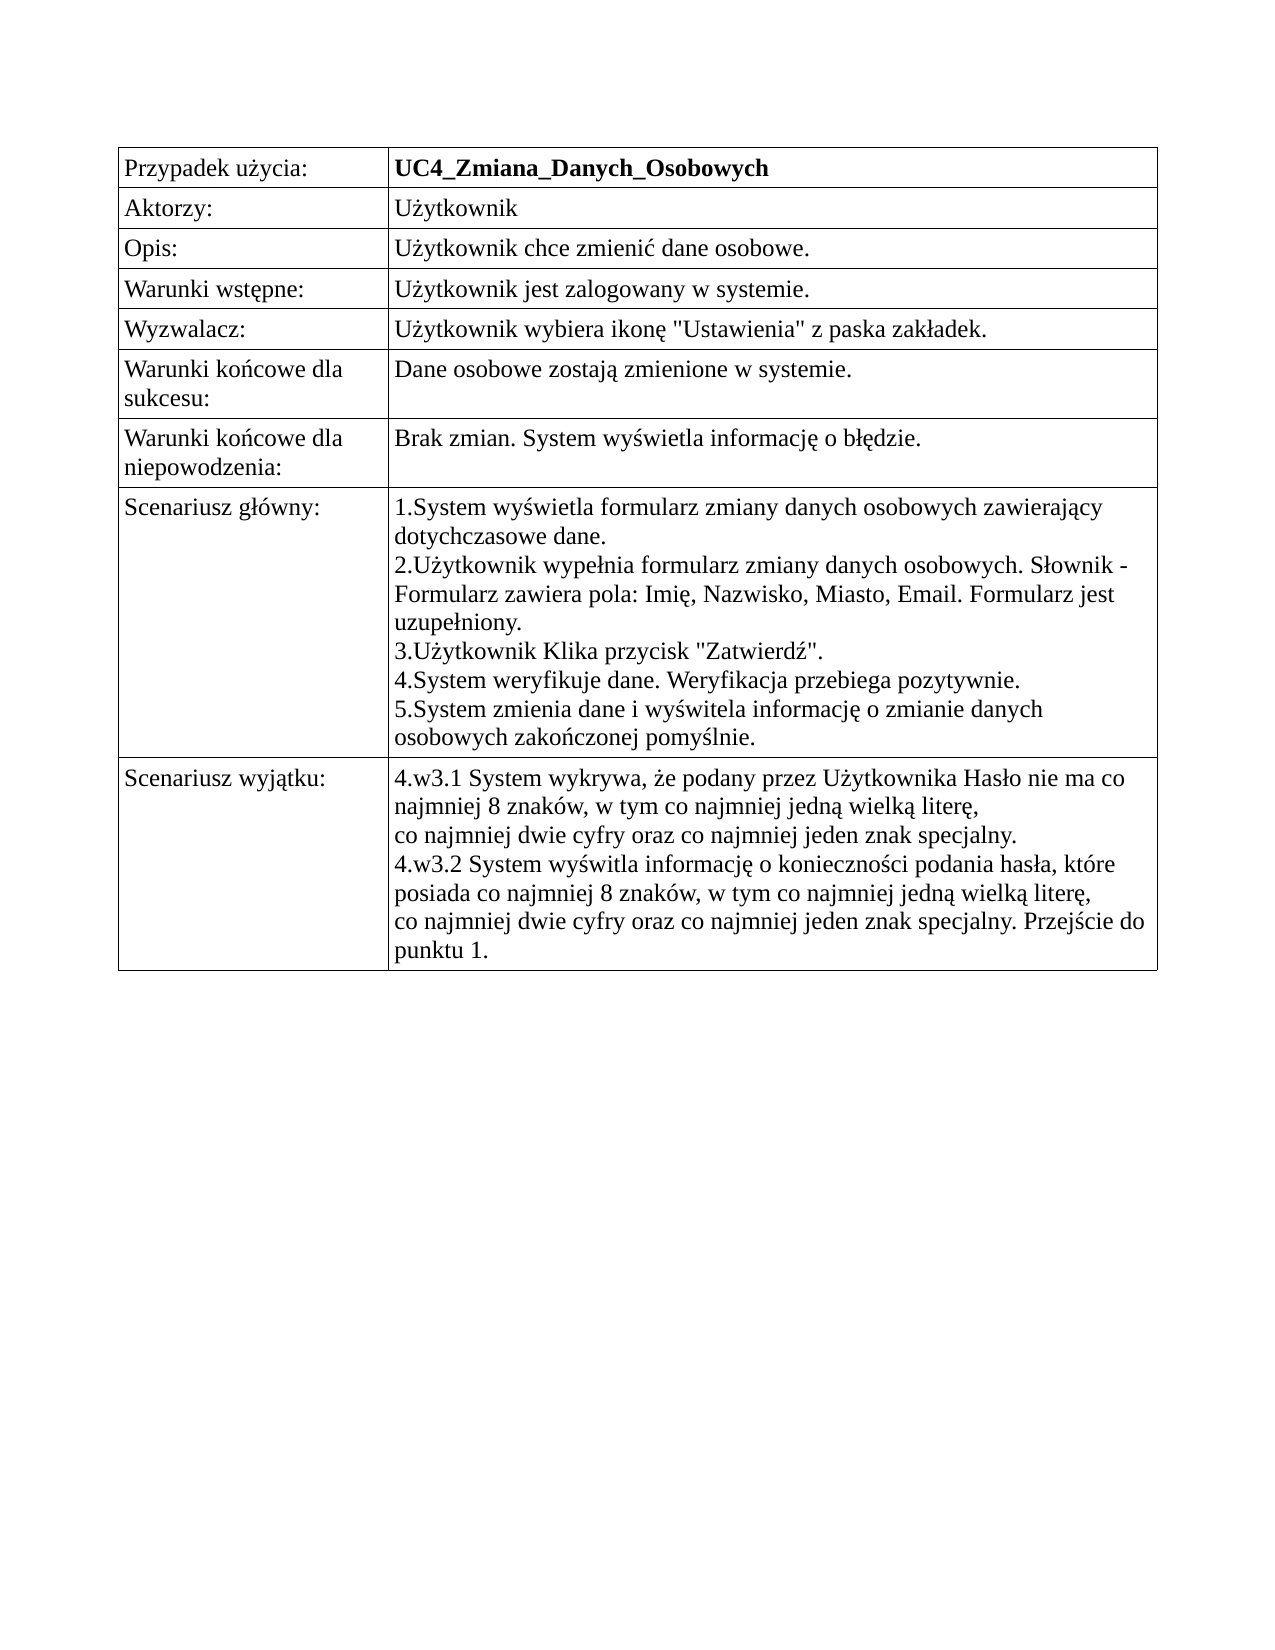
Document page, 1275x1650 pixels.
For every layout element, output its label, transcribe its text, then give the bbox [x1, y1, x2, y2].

table_cell Użytkownik chce zmienić dane osobowe. [389, 229, 1157, 268]
table_cell Scenariusz główny: [119, 488, 388, 757]
table_cell Użytkownik jest zalogowany w systemie. [389, 269, 1157, 308]
table_cell Użytkownik wybiera ikonę "Ustawienia" z paska zakładek. [389, 309, 1157, 348]
table_cell Scenariusz wyjątku: [119, 758, 388, 970]
table_cell Dane osobowe zostają zmienione w systemie. [389, 350, 1157, 417]
table_cell 1.System wyświetla formularz zmiany danych osobowych zawierający dotychczasowe dane. 2.Użytkownik wypełnia formularz zmiany danych osobowych. Słownik - Formularz zawiera pola: Imię, Nazwisko, Miasto, Email. Formularz jest uzupełniony. 3.Użytkownik Klika przycisk "Zatwierdź". 4.System weryfikuje dane. Weryfikacja przebiega pozytywnie. 5.System zmienia dane i wyświtela informację o zmianie danych osobowych zakończonej pomyślnie. [389, 488, 1157, 757]
table_cell Warunki wstępne: [119, 269, 388, 308]
table_cell Wyzwalacz: [119, 309, 388, 348]
table_cell Warunki końcowe dla sukcesu: [119, 350, 388, 417]
table_cell Warunki końcowe dla niepowodzenia: [119, 419, 388, 487]
table_header Przypadek użycia: [119, 148, 388, 187]
table_header UC4_Zmiana_Danych_Osobowych [389, 148, 1157, 187]
table_cell Opis: [119, 229, 388, 268]
table_cell 4.w3.1 System wykrywa, że podany przez Użytkownika Hasło nie ma co najmniej 8 znaków, w tym co najmniej jedną wielką literę, co najmniej dwie cyfry oraz co najmniej jeden znak specjalny. 4.w3.2 System wyświtla informację o konieczności podania hasła, które posiada co najmniej 8 znaków, w tym co najmniej jedną wielką literę, co najmniej dwie cyfry oraz co najmniej jeden znak specjalny. Przejście do punktu 1. [389, 758, 1157, 970]
table_cell Brak zmian. System wyświetla informację o błędzie. [389, 419, 1157, 487]
table_cell Aktorzy: [119, 188, 388, 227]
table_cell Użytkownik [389, 188, 1157, 227]
